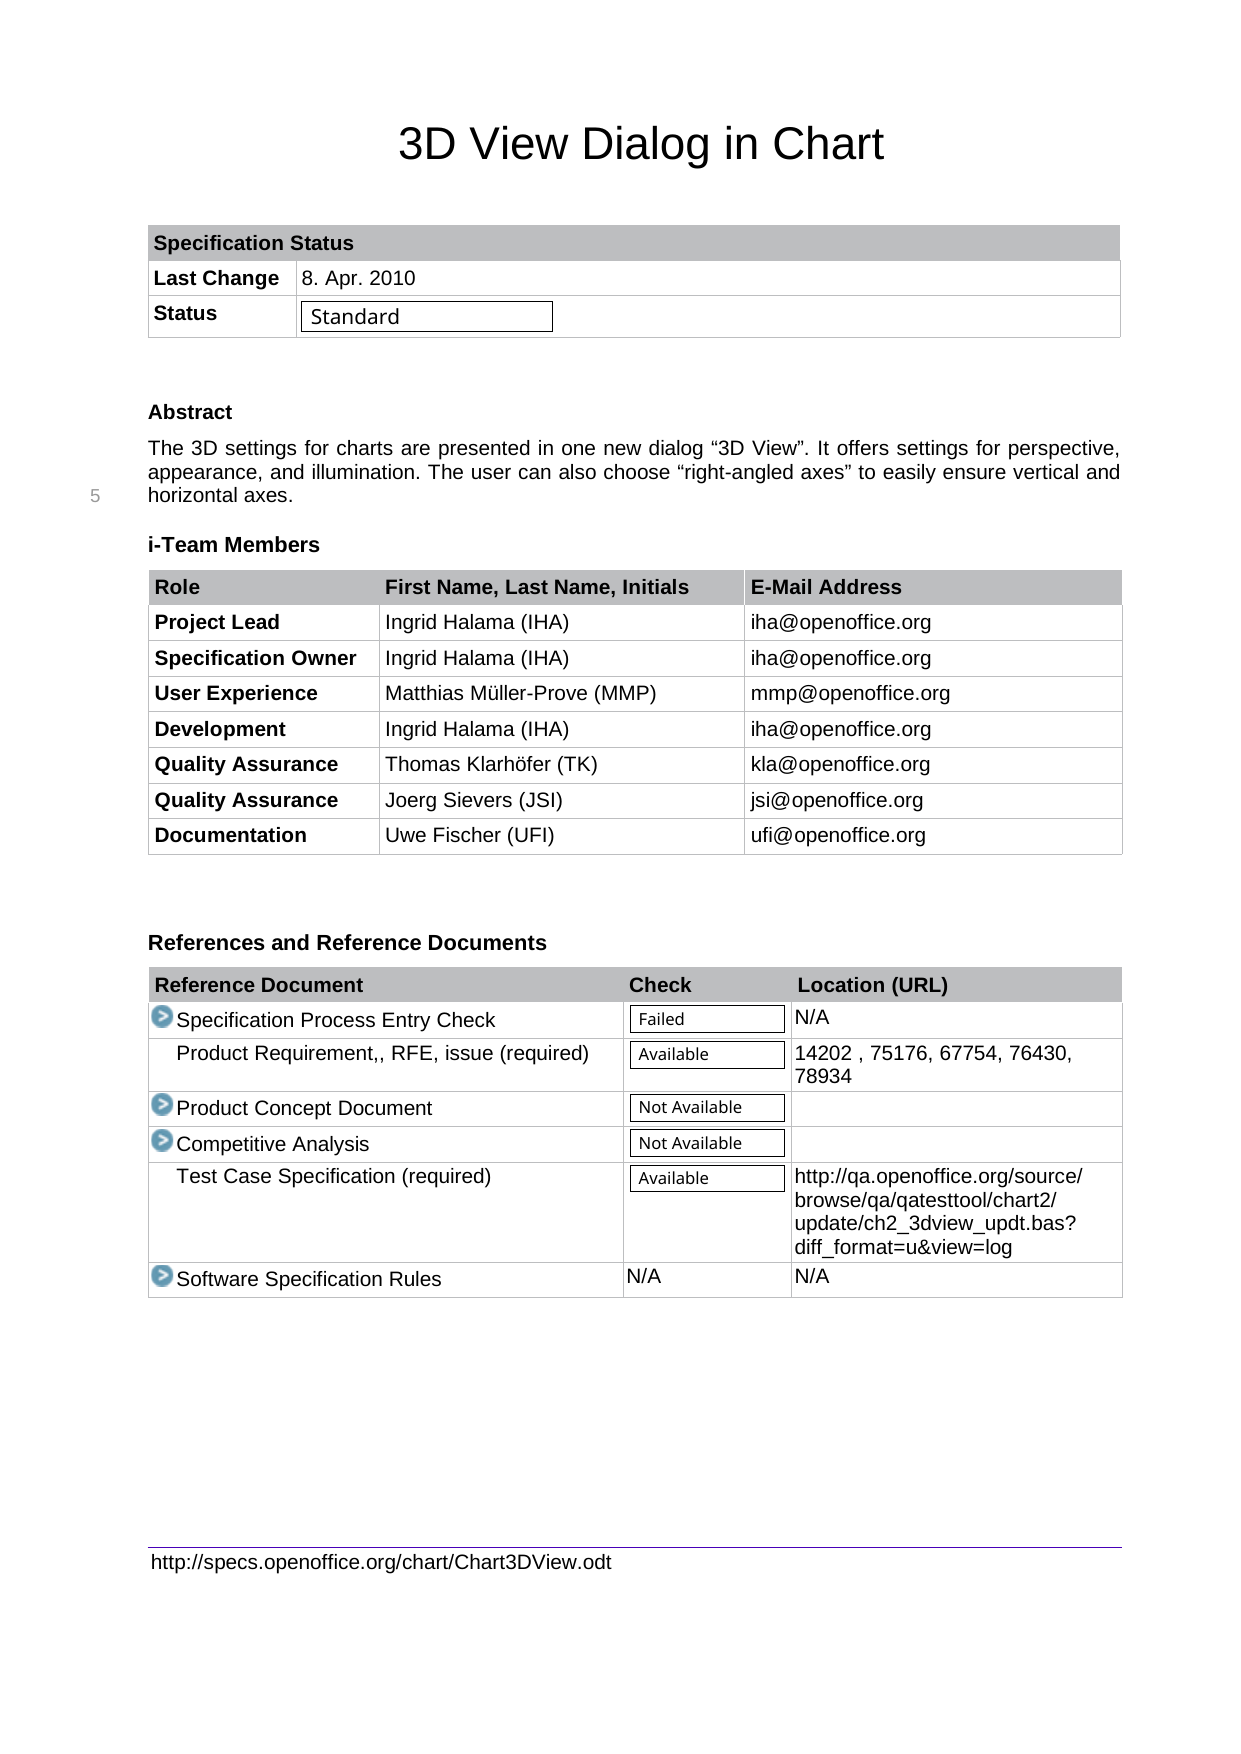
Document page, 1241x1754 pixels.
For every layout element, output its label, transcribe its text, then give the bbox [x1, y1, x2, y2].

subtitle i-Team Members [148, 532, 1122, 557]
table_header Location (URL) [792, 967, 1122, 1002]
table_header Reference Document [149, 967, 623, 1002]
table_cell [624, 1163, 791, 1262]
table_header Role [149, 570, 379, 605]
table_cell Competitive Analysis [149, 1127, 623, 1162]
text Abstract [148, 401, 1122, 424]
table_cell [792, 1127, 1122, 1162]
table_cell http://qa.openoffice.org/source/browse/qa/qatesttool/chart2/update/ch2_3dview_updt.bas?diff_format=u&view=log [792, 1163, 1122, 1262]
table_cell Development [149, 712, 379, 747]
table_cell [624, 1039, 791, 1091]
table_cell Specification Owner [149, 641, 379, 676]
table_cell Quality Assurance [149, 748, 379, 782]
table_header First Name, Last Name, Initials [379, 570, 744, 605]
table_cell Software Specification Rules [149, 1263, 623, 1297]
table_cell User Experience [149, 677, 379, 711]
table_cell Matthias Müller-Prove (MMP) [380, 677, 744, 711]
table_cell Last Change [149, 261, 296, 295]
table_cell Product Concept Document [149, 1092, 623, 1126]
table_cell Thomas Klarhöfer (TK) [380, 748, 744, 782]
table_cell Documentation [149, 819, 379, 853]
table_cell N/A [624, 1263, 791, 1297]
table_header Check [624, 967, 791, 1002]
table_cell Ingrid Halama (IHA) [380, 641, 744, 676]
table_cell Uwe Fischer (UFI) [380, 819, 744, 853]
table_cell N/A [792, 1003, 1122, 1038]
table_cell [624, 1127, 791, 1162]
table_header Specification Status [148, 225, 1120, 260]
table_cell Joerg Sievers (JSI) [380, 784, 744, 818]
table_cell Ingrid Halama (IHA) [380, 605, 744, 640]
table_cell Quality Assurance [149, 784, 379, 818]
table_cell Status [149, 296, 296, 337]
table_cell ufi@openoffice.org [745, 819, 1122, 853]
table_cell N/A [792, 1263, 1122, 1297]
table_cell [624, 1092, 791, 1126]
table_cell Ingrid Halama (IHA) [380, 712, 744, 747]
table_cell PRELIMINARY status is the initial conception of a specification. STANDARD A specification with status Standard is considered to be stable and has the approval of the i-Team. OBSOLETE An Obsolete specification is a specification that has been identified unnecessary. For example due to; technology changes or changes in other standards or specifications. [297, 296, 1120, 337]
table_cell Specification Process Entry Check [149, 1003, 623, 1038]
picture [151, 1005, 177, 1028]
text 3D View Dialog in Chart [148, 118, 1122, 169]
table_cell mmp@openoffice.org [745, 677, 1122, 711]
table_cell Test Case Specification (required) [149, 1163, 623, 1262]
picture [151, 1129, 177, 1152]
subtitle References and Reference Documents [148, 930, 1122, 954]
picture [151, 1093, 177, 1116]
table_cell iha@openoffice.org [745, 605, 1122, 640]
table_cell Product Requirement,, RFE, issue (required) [149, 1039, 623, 1091]
table_header E-Mail Address [745, 570, 1122, 605]
table_cell kla@openoffice.org [745, 748, 1122, 782]
table_cell 8. Apr. 2010 [297, 261, 1120, 295]
table_cell Project Lead [149, 605, 379, 640]
table_cell jsi@openoffice.org [745, 784, 1122, 818]
table_cell [624, 1003, 791, 1038]
table_cell 14202 , 75176, 67754, 76430, 78934 [792, 1039, 1122, 1091]
text The 3D settings for charts are presented in one new dialog “3D View”. It offers settings for perspective, appearance, and illumination. The user can also choose “right-angled axes” to easily ensure vertical and horizontal axes. [148, 437, 1122, 507]
table_cell iha@openoffice.org [745, 712, 1122, 747]
table_cell [792, 1092, 1122, 1126]
table_cell iha@openoffice.org [745, 641, 1122, 676]
picture [151, 1265, 177, 1287]
